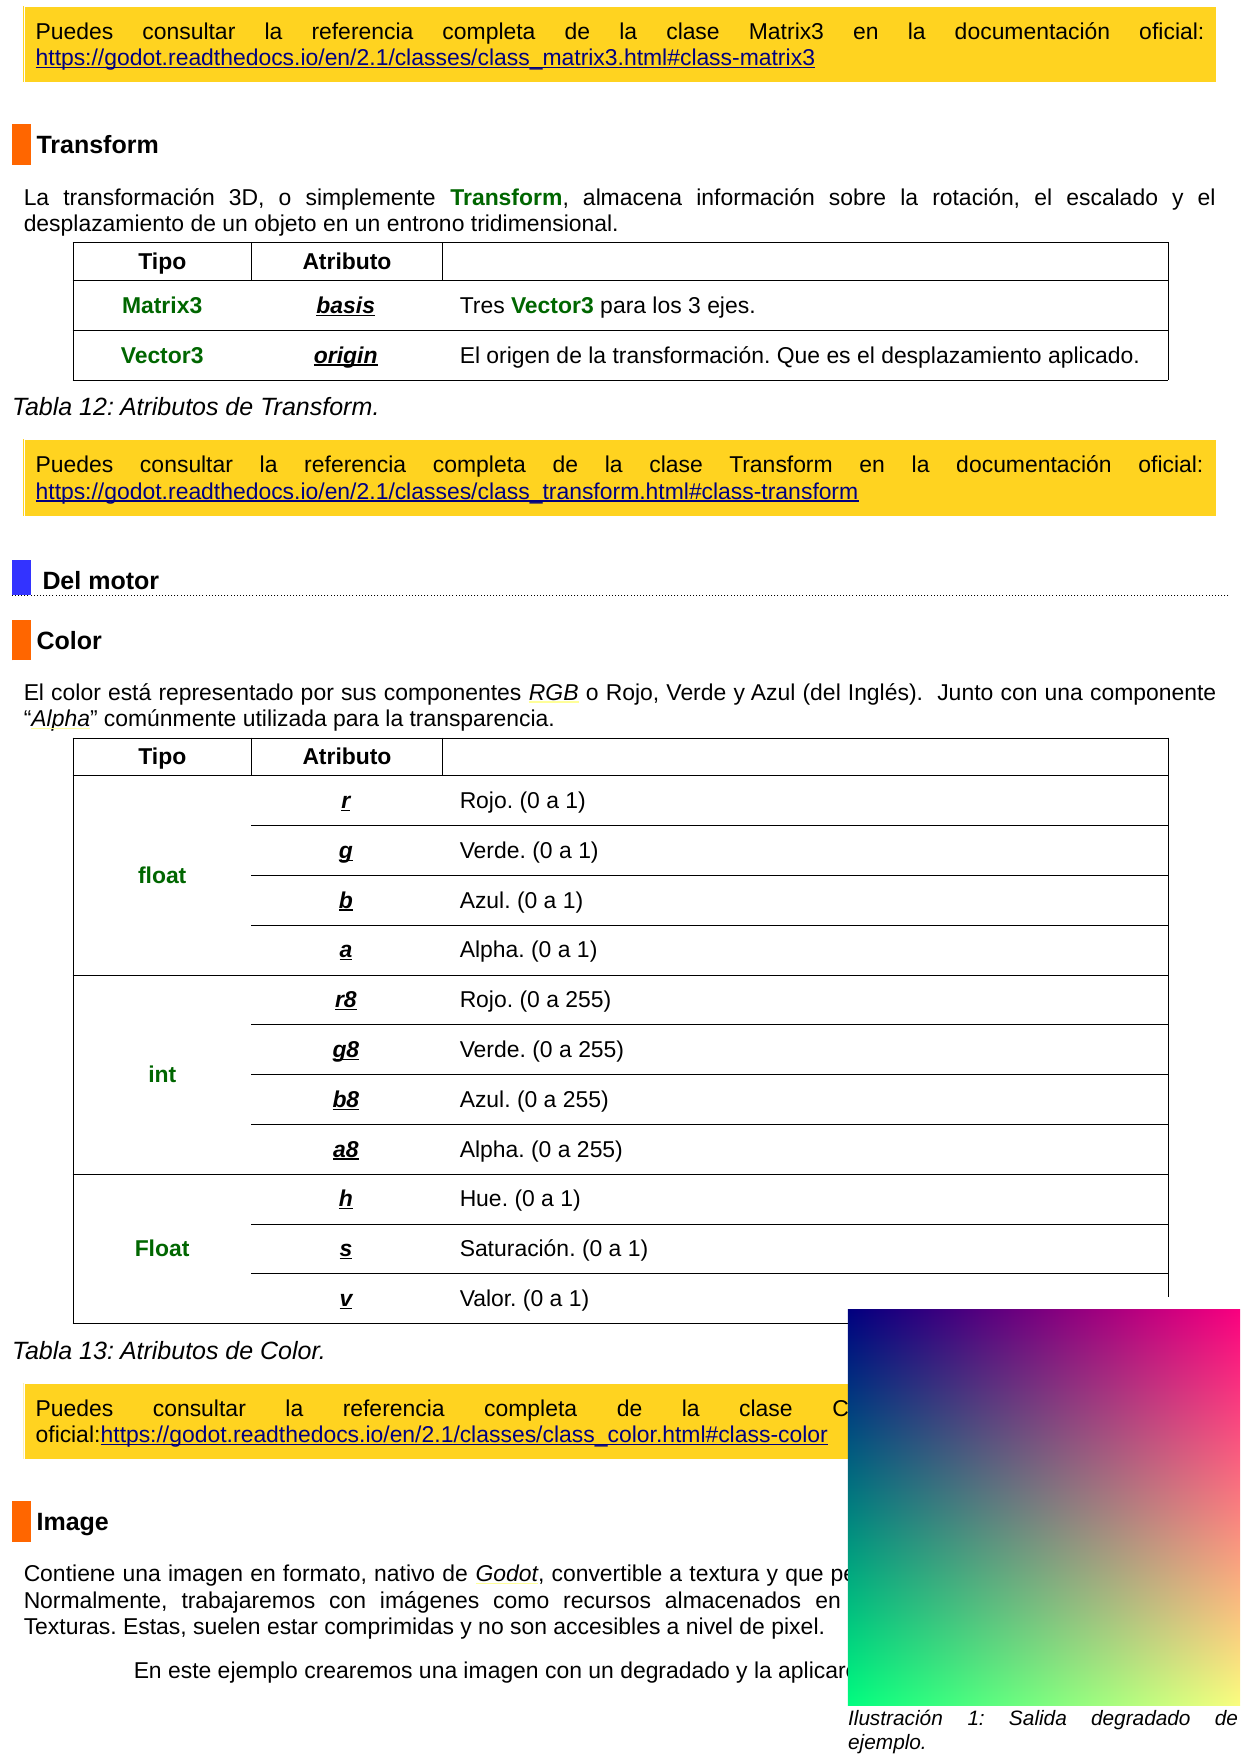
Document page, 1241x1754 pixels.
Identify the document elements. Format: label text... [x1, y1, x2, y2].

subtitle Color [31, 620, 1228, 660]
text Tabla 12: Atributos de Transform. [12, 392, 1228, 421]
table_cell g8 [251, 1025, 442, 1074]
subtitle Transform [31, 124, 1228, 165]
text Puedes consultar la referencia completa de la clase Matrix3 en la documentación oficial: https://godot.readthedocs.io/en/2.1/classes/class_matrix3.html#class-matrix3 [25, 7, 1216, 82]
table_cell Saturación. (0 a 1) [442, 1225, 1168, 1273]
table_cell Rojo. (0 a 255) [442, 976, 1168, 1024]
table_cell a [251, 926, 442, 974]
table_cell Tres Vector3 para los 3 ejes. [442, 281, 1168, 330]
table_cell r8 [251, 976, 442, 1024]
table_cell origin [251, 331, 442, 379]
table_cell s [251, 1225, 442, 1273]
table_header [848, 1297, 1240, 1309]
table_cell El origen de la transformación. Que es el desplazamiento aplicado. [442, 331, 1168, 379]
table_cell Hue. (0 a 1) [442, 1175, 1168, 1223]
table_cell a8 [251, 1125, 442, 1174]
text El color está representado por sus componentes RGB o Rojo, Verde y Azul (del Inglés). Junto con una componente “Alpha” comúnmente utilizada para la transparencia. [23, 679, 1217, 731]
table_cell b8 [251, 1075, 442, 1124]
picture [847, 1309, 1241, 1706]
table_cell Alpha. (0 a 255) [442, 1125, 1168, 1174]
table_cell Rojo. (0 a 1) [442, 776, 1168, 825]
table_cell float [74, 776, 251, 974]
subtitle Image [31, 1501, 847, 1542]
table_cell Azul. (0 a 255) [442, 1075, 1168, 1124]
table_cell Azul. (0 a 1) [442, 876, 1168, 925]
table_cell Matrix3 [74, 281, 251, 330]
table_cell Vector3 [74, 331, 251, 379]
text Puedes consultar la referencia completa de la clase Transform en la documentación oficial: https://godot.readthedocs.io/en/2.1/classes/class_transform.html#class-transform [25, 440, 1216, 516]
table_cell basis [251, 281, 442, 330]
table_header [848, 1706, 1240, 1754]
table_cell r [251, 776, 442, 825]
text Tabla 13: Atributos de Color. [12, 1336, 847, 1364]
table_cell g [251, 826, 442, 875]
table_cell Valor. (0 a 1) [442, 1274, 1168, 1323]
table_cell h [251, 1175, 442, 1223]
table_cell v [251, 1274, 442, 1323]
table_cell Verde. (0 a 255) [442, 1025, 1168, 1074]
subtitle Del motor [31, 560, 1228, 595]
table_cell b [251, 876, 442, 925]
text La transformación 3D, o simplemente Transform, almacena información sobre la rotación, el escalado y el desplazamiento de un objeto en un entrono tridimensional. [23, 183, 1217, 236]
table_header Atributo [252, 739, 442, 775]
text Contiene una imagen en formato, nativo de Godot, convertible a textura y que permite el acceso directo a los pixels. Normalmente, trabajaremos con imágenes como recursos almacenados en la memoria gráfica, denominadas Texturas. Estas, suelen estar comprimidas y no son accesibles a nivel de pixel. [23, 1560, 847, 1639]
table_cell Alpha. (0 a 1) [442, 926, 1168, 974]
table_header [443, 739, 1168, 775]
table_header [443, 243, 1168, 280]
table_cell int [74, 976, 251, 1174]
table_cell Float [74, 1175, 251, 1323]
table_header Tipo [74, 243, 251, 280]
table_header En este ejemplo crearemos una imagen con un degradado y la aplicaremos a un nodo Sprite. extends Sprite func _ready(): # Creamos la imagen. var imagen = Image(256,256,false,Image.FORMAT_RGB) # Creamos el degradado. for x in range(0,255): for y in range(0,255): imagen.put_pixel(x,y,Color(float(x)/255,float(y)/255,0.5),0) # Creamos una textura para aplicarla al Sprite. var textura = ImageTexture.new() # Convertimos la imágen a textura. textura.create_from_image(imagen,ImageTexture.CONNECT_PERSIST) # Establecemos la textura. set_texture(textura) [116, 1645, 847, 1695]
text Puedes consultar la referencia completa de la clase Color en la documentación oficial:https://godot.readthedocs.io/en/2.1/classes/class_color.html#class-color [25, 1384, 847, 1459]
table_cell Verde. (0 a 1) [442, 826, 1168, 875]
table_header Atributo [252, 243, 442, 280]
table_header Tipo [74, 739, 251, 775]
